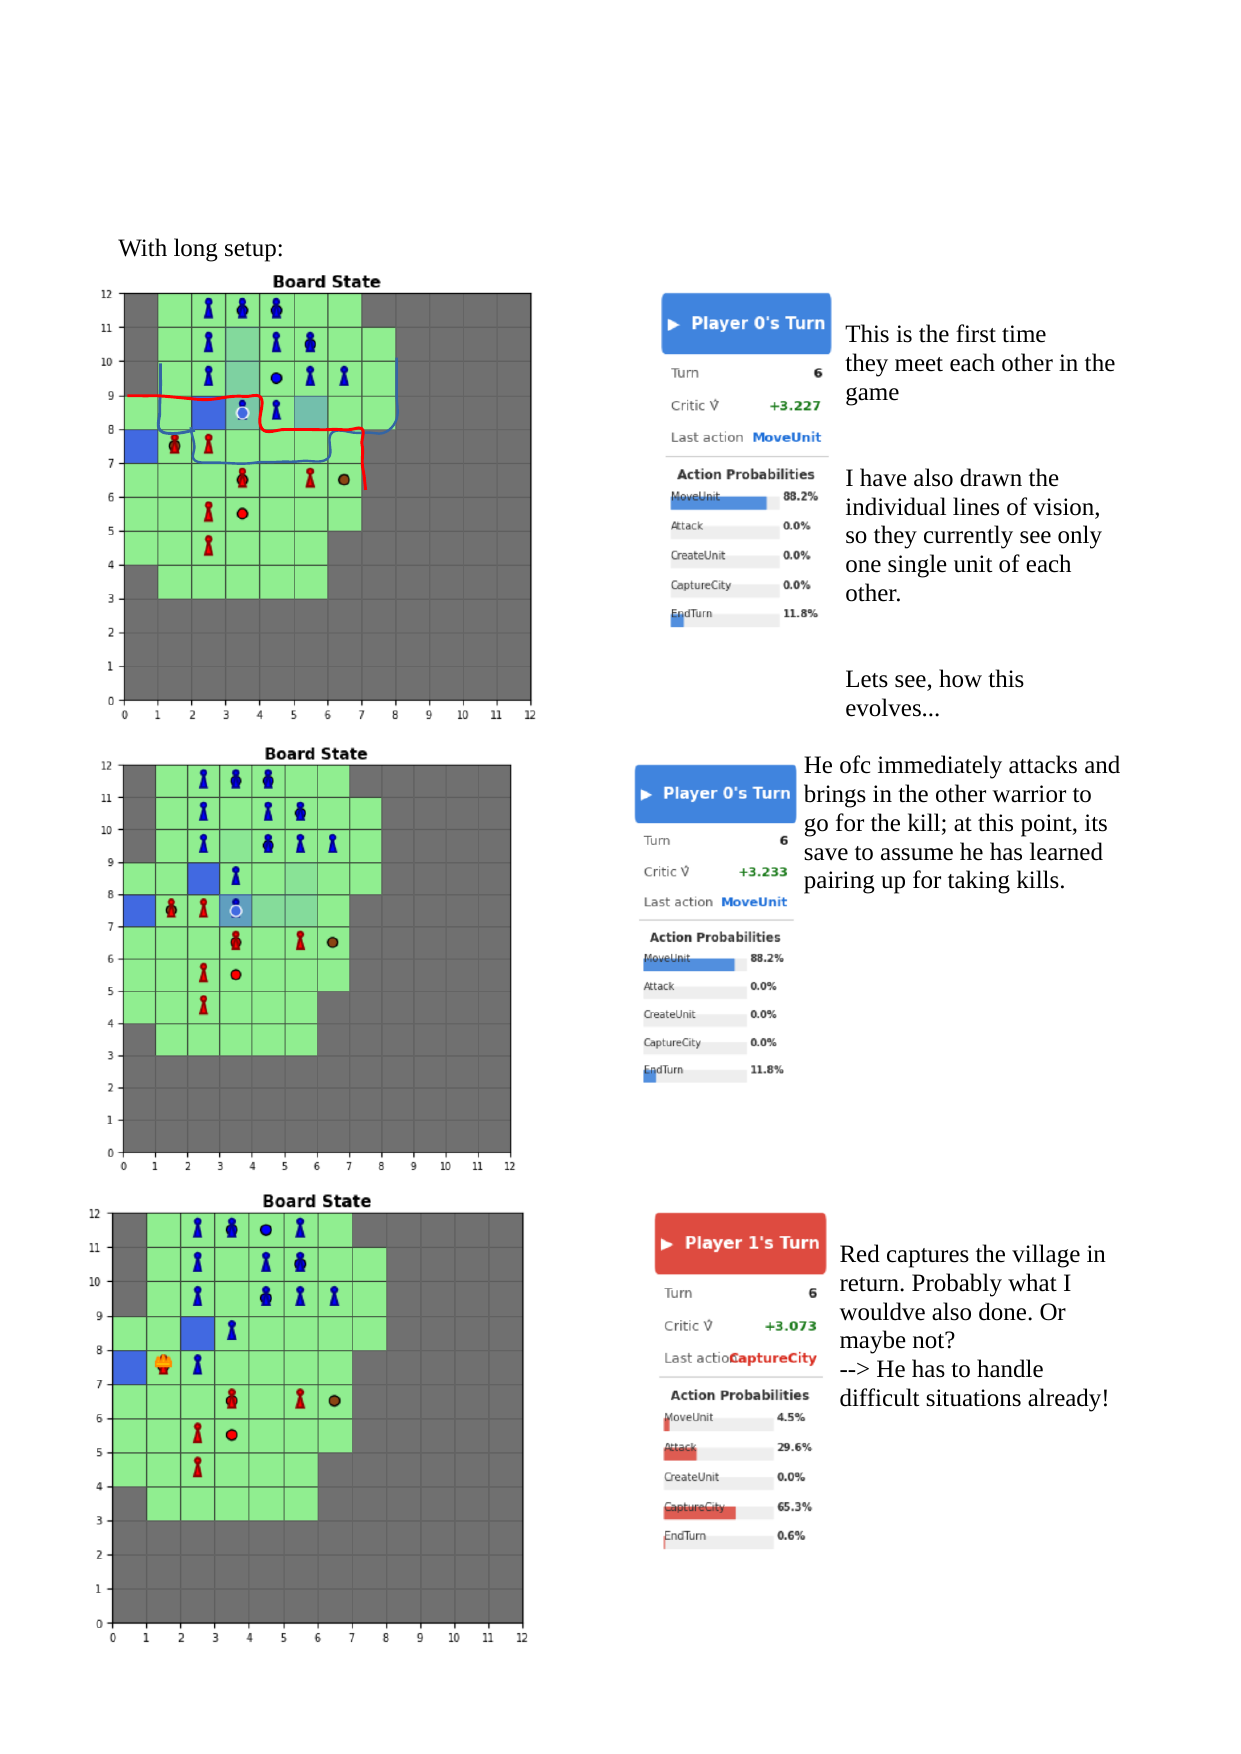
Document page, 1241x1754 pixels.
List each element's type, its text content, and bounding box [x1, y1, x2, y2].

text With long setup: [118, 233, 1122, 262]
picture [80, 741, 840, 1650]
text Red captures the village in return. Probably what I wouldve also done. Or maybe not? [840, 1239, 1122, 1354]
text Lets see, how this evolves... [845, 664, 1122, 722]
text I have also drawn the individual lines of vision, so they currently see only one single unit of each other. [845, 463, 1122, 607]
text --> He has to handle difficult situations already! [840, 1354, 1122, 1412]
text This is the first time [845, 319, 1122, 348]
picture [81, 265, 845, 732]
text He ofc immediately attacks and brings in the other warrior to go for the kill; at this point, its save to assume he has learned pairing up for taking kills. [804, 751, 1122, 894]
text game [845, 377, 1122, 406]
text they meet each other in the [845, 348, 1122, 377]
